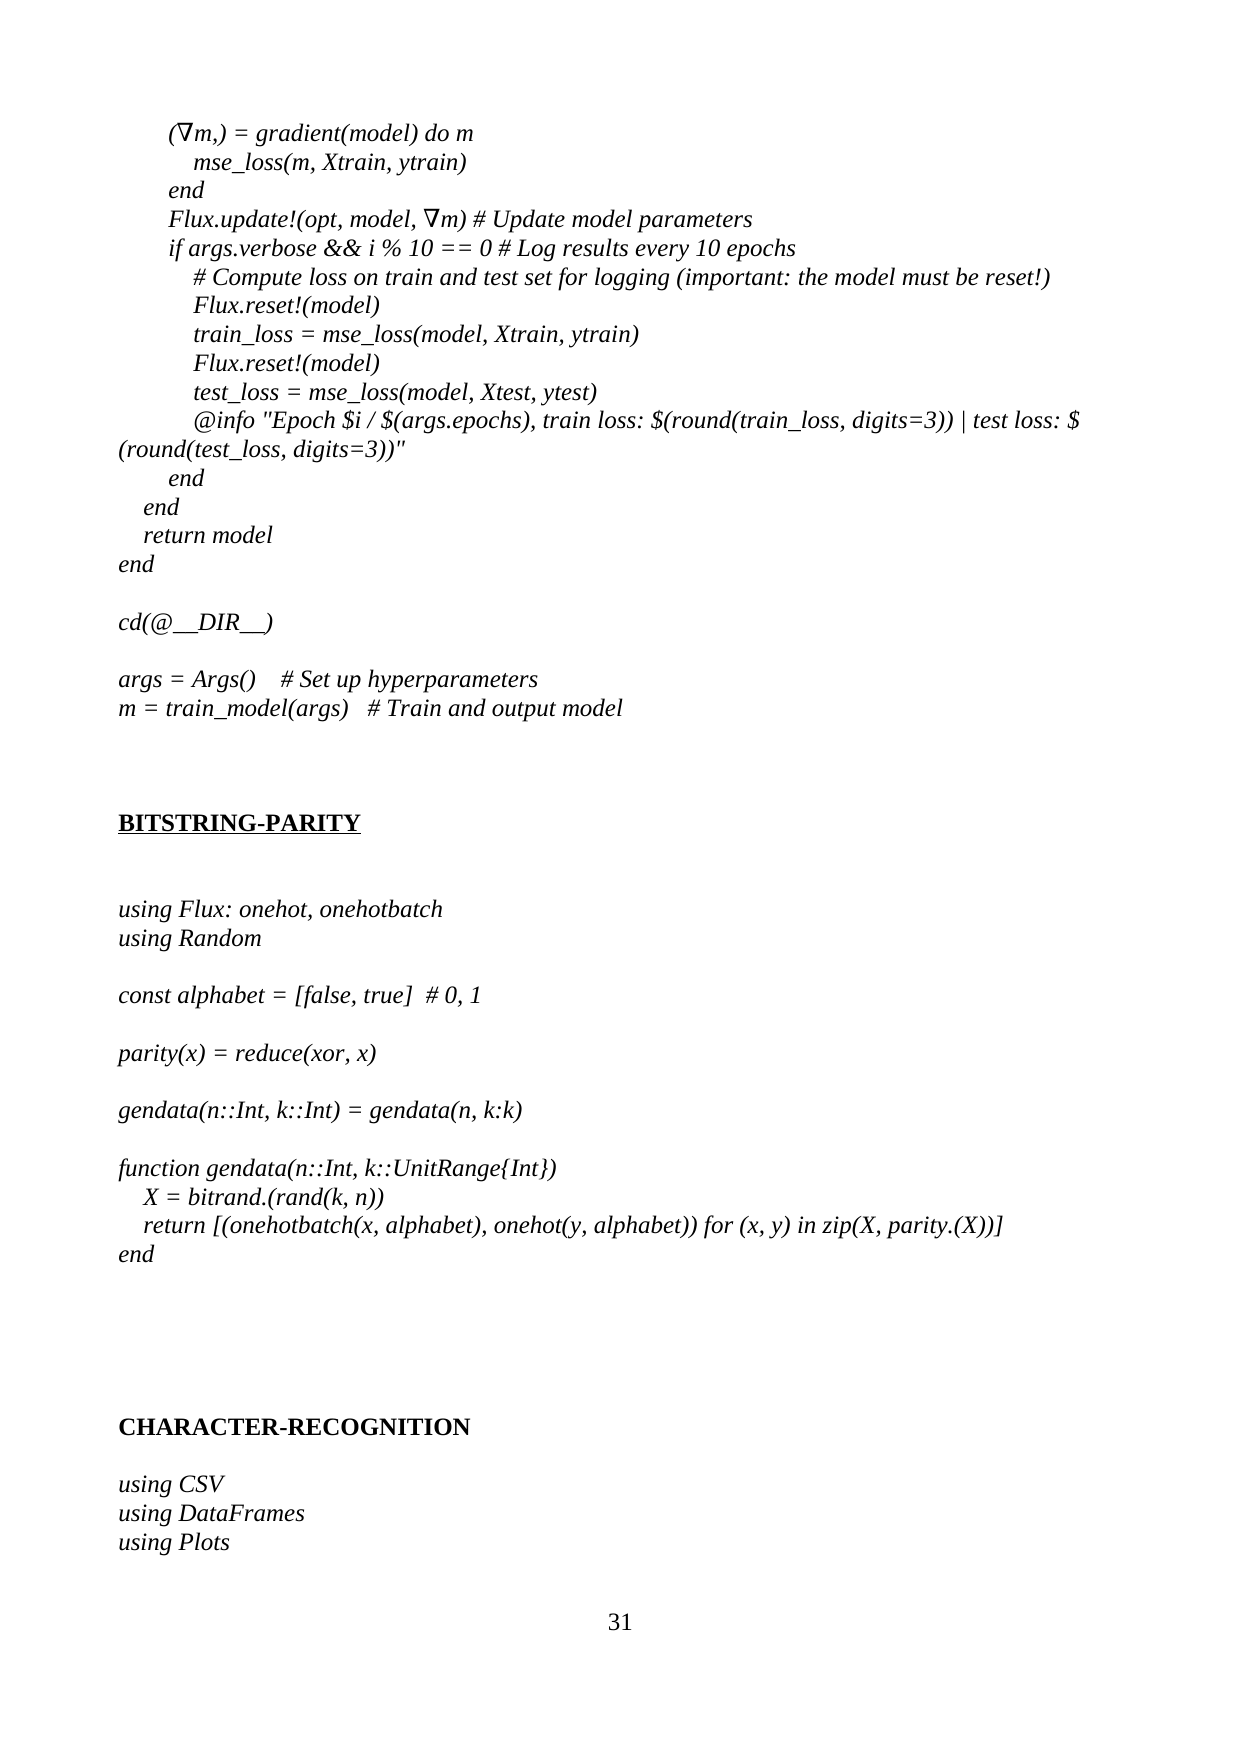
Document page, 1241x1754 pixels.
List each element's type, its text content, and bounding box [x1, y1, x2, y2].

text Flux.reset!(model) [118, 348, 1122, 377]
text end [118, 549, 1122, 578]
text using Flux: onehot, onehotbatch [118, 894, 1122, 923]
text mse_loss(m, Xtrain, ytrain) [118, 147, 1122, 176]
text Flux.reset!(model) [118, 291, 1122, 319]
text train_loss = mse_loss(model, Xtrain, ytrain) [118, 319, 1122, 348]
text (∇m,) = gradient(model) do m [118, 118, 1122, 147]
text end [118, 1239, 1122, 1268]
text parity(x) = reduce(xor, x) [118, 1038, 1122, 1067]
text if args.verbose && i % 10 == 0 # Log results every 10 epochs [118, 233, 1122, 262]
text CHARACTER-RECOGNITION [118, 1412, 1122, 1441]
text using DataFrames [118, 1498, 1122, 1527]
text using CSV [118, 1469, 1122, 1498]
text end [118, 463, 1122, 492]
text using Plots [118, 1527, 1122, 1556]
text cd(@__DIR__) [118, 607, 1122, 636]
text args = Args() # Set up hyperparameters [118, 664, 1122, 693]
text Flux.update!(opt, model, ∇m) # Update model parameters [118, 204, 1122, 233]
text m = train_model(args) # Train and output model [118, 693, 1122, 722]
text return [(onehotbatch(x, alphabet), onehot(y, alphabet)) for (x, y) in zip(X, parity.(X))] [118, 1211, 1122, 1239]
text function gendata(n::Int, k::UnitRange{Int}) [118, 1153, 1122, 1182]
text end [118, 492, 1122, 521]
text return model [118, 521, 1122, 549]
text const alphabet = [false, true] # 0, 1 [118, 981, 1122, 1009]
text using Random [118, 923, 1122, 952]
text BITSTRING-PARITY [118, 808, 1122, 837]
text @info "Epoch $i / $(args.epochs), train loss: $(round(train_loss, digits=3)) | test loss: $(round(test_loss, digits=3))" [118, 406, 1122, 463]
text # Compute loss on train and test set for logging (important: the model must be reset!) [118, 262, 1122, 291]
text test_loss = mse_loss(model, Xtest, ytest) [118, 377, 1122, 406]
text end [118, 176, 1122, 204]
text X = bitrand.(rand(k, n)) [118, 1182, 1122, 1211]
text gendata(n::Int, k::Int) = gendata(n, k:k) [118, 1096, 1122, 1124]
